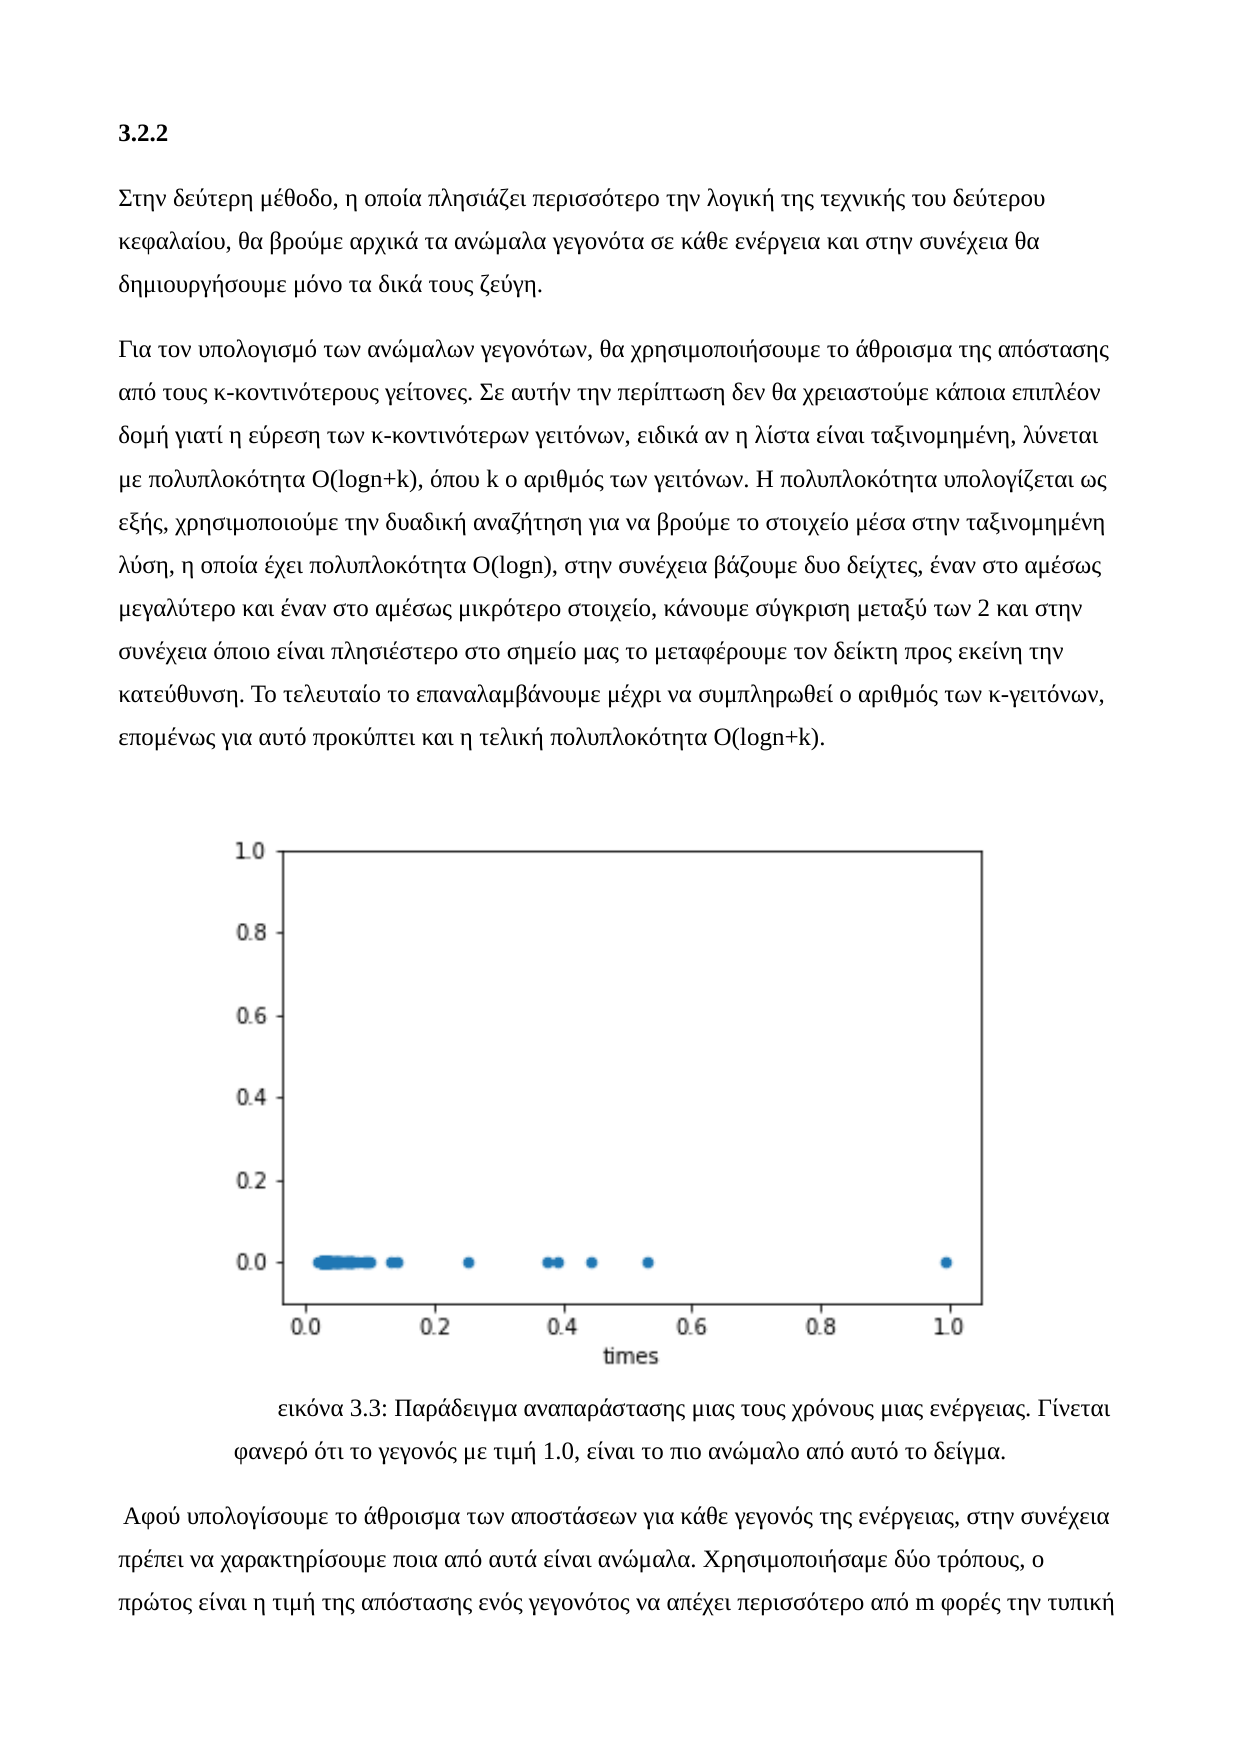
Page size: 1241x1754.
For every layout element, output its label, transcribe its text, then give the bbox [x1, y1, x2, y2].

text Στην δεύτερη μέθοδο, η οποία πλησιάζει περισσότερο την λογική της τεχνικής του δεύτερου κεφαλαίου, θα βρούμε αρχικά τα ανώμαλα γεγονότα σε κάθε ενέργεια και στην συνέχεια θα δημιουργήσουμε μόνο τα δικά τους ζεύγη. [118, 183, 1122, 298]
text Για τον υπολογισμό των ανώμαλων γεγονότων, θα χρησιμοποιήσουμε το άθροισμα της απόστασης από τους κ-κοντινότερους γείτονες. Σε αυτήν την περίπτωση δεν θα χρειαστούμε κάποια επιπλέον δομή γιατί η εύρεση των κ-κοντινότερων γειτόνων, ειδικά αν η λίστα είναι ταξινομημένη, λύνεται με πολυπλοκότητα O(logn+k), όπου k ο αριθμός των γειτόνων. Η πολυπλοκότητα υπολογίζεται ως εξής, χρησιμοποιούμε την δυαδική αναζήτηση για να βρούμε το στοιχείο μέσα στην ταξινομημένη λύση, η οποία έχει πολυπλοκότητα O(logn), στην συνέχεια βάζουμε δυο δείχτες, έναν στο αμέσως μεγαλύτερο και έναν στο αμέσως μικρότερο στοιχείο, κάνουμε σύγκριση μεταξύ των 2 και στην συνέχεια όποιο είναι πλησιέστερο στο σημείο μας το μεταφέρουμε τον δείκτη προς εκείνη την κατεύθυνση. Το τελευταίο το επαναλαμβάνουμε μέχρι να συμπληρωθεί ο αριθμός των κ-γειτόνων, επομένως για αυτό προκύπτει και η τελική πολυπλοκότητα O(logn+k). [118, 334, 1122, 751]
text Αφού υπολογίσουμε το άθροισμα των αποστάσεων για κάθε γεγονός της ενέργειας, στην συνέχεια πρέπει να χαρακτηρίσουμε ποια από αυτά είναι ανώμαλα. Χρησιμοποιήσαμε δύο τρόπους, ο πρώτος είναι η τιμή της απόστασης ενός γεγονότος να απέχει περισσότερο από m φορές την τυπική [118, 1501, 1122, 1616]
text 3.2.2 [118, 118, 1122, 147]
text εικόνα 3.3: Παράδειγμα αναπαράστασης μιας τους χρόνους μιας ενέργειας. Γίνεται φανερό ότι το γεγονός με τιμή 1.0, είναι το πιο ανώμαλο από αυτό το δείγμα. [118, 787, 1122, 1464]
picture [170, 778, 1071, 1379]
